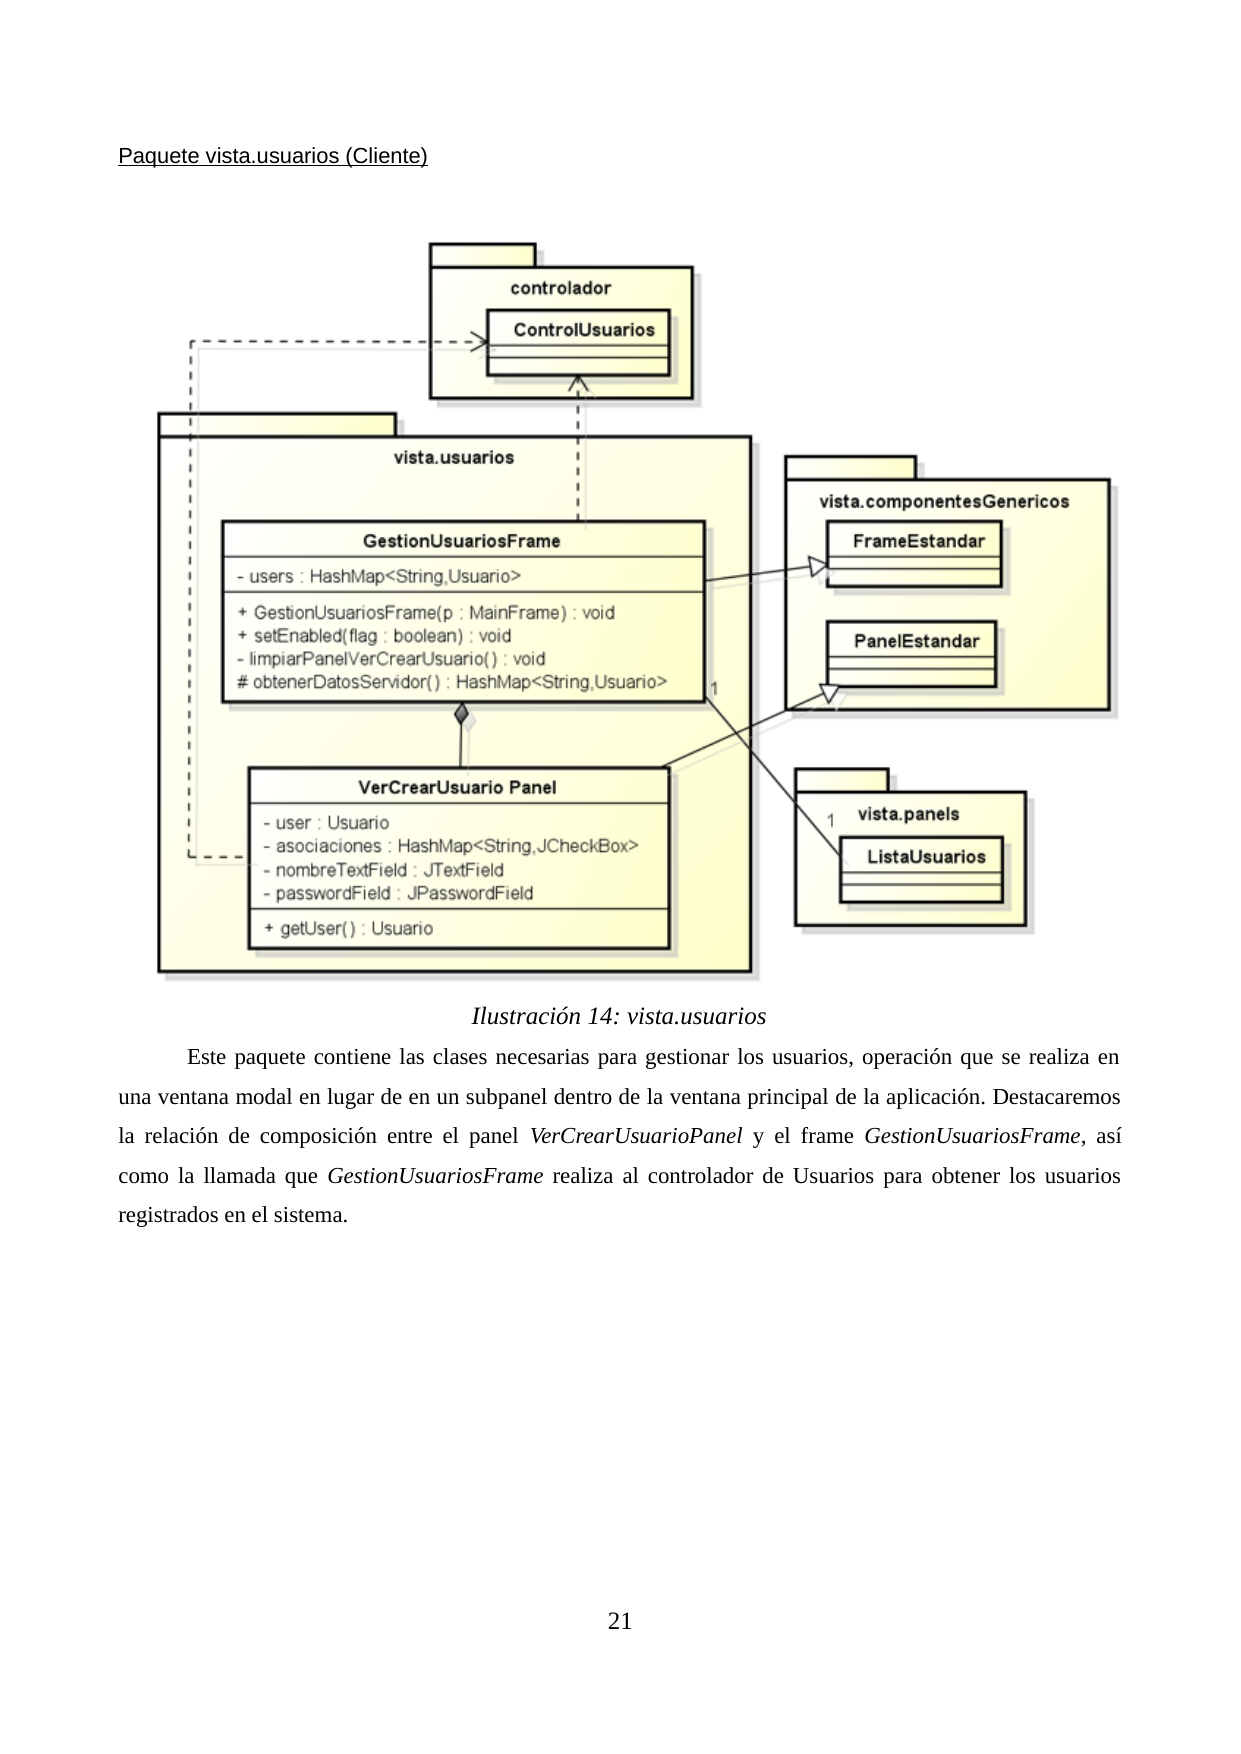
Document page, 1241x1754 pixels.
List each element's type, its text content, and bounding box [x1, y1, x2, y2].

text Este paquete contiene las clases necesarias para gestionar los usuarios, operación que se realiza en una ventana modal en lugar de en un subpanel dentro de la ventana principal de la aplicación. Destacaremos la relación de composición entre el panel VerCrearUsuarioPanel y el frame GestionUsuariosFrame, así como la llamada que GestionUsuariosFrame realiza al controlador de Usuarios para obtener los usuarios registrados en el sistema. [118, 1030, 1122, 1228]
text [118, 181, 1122, 215]
text Ilustración 14: vista.usuarios [118, 1002, 1122, 1030]
subtitle Paquete vista.usuarios (Cliente) [118, 143, 1122, 168]
picture [118, 234, 1123, 1002]
text [118, 215, 1122, 234]
